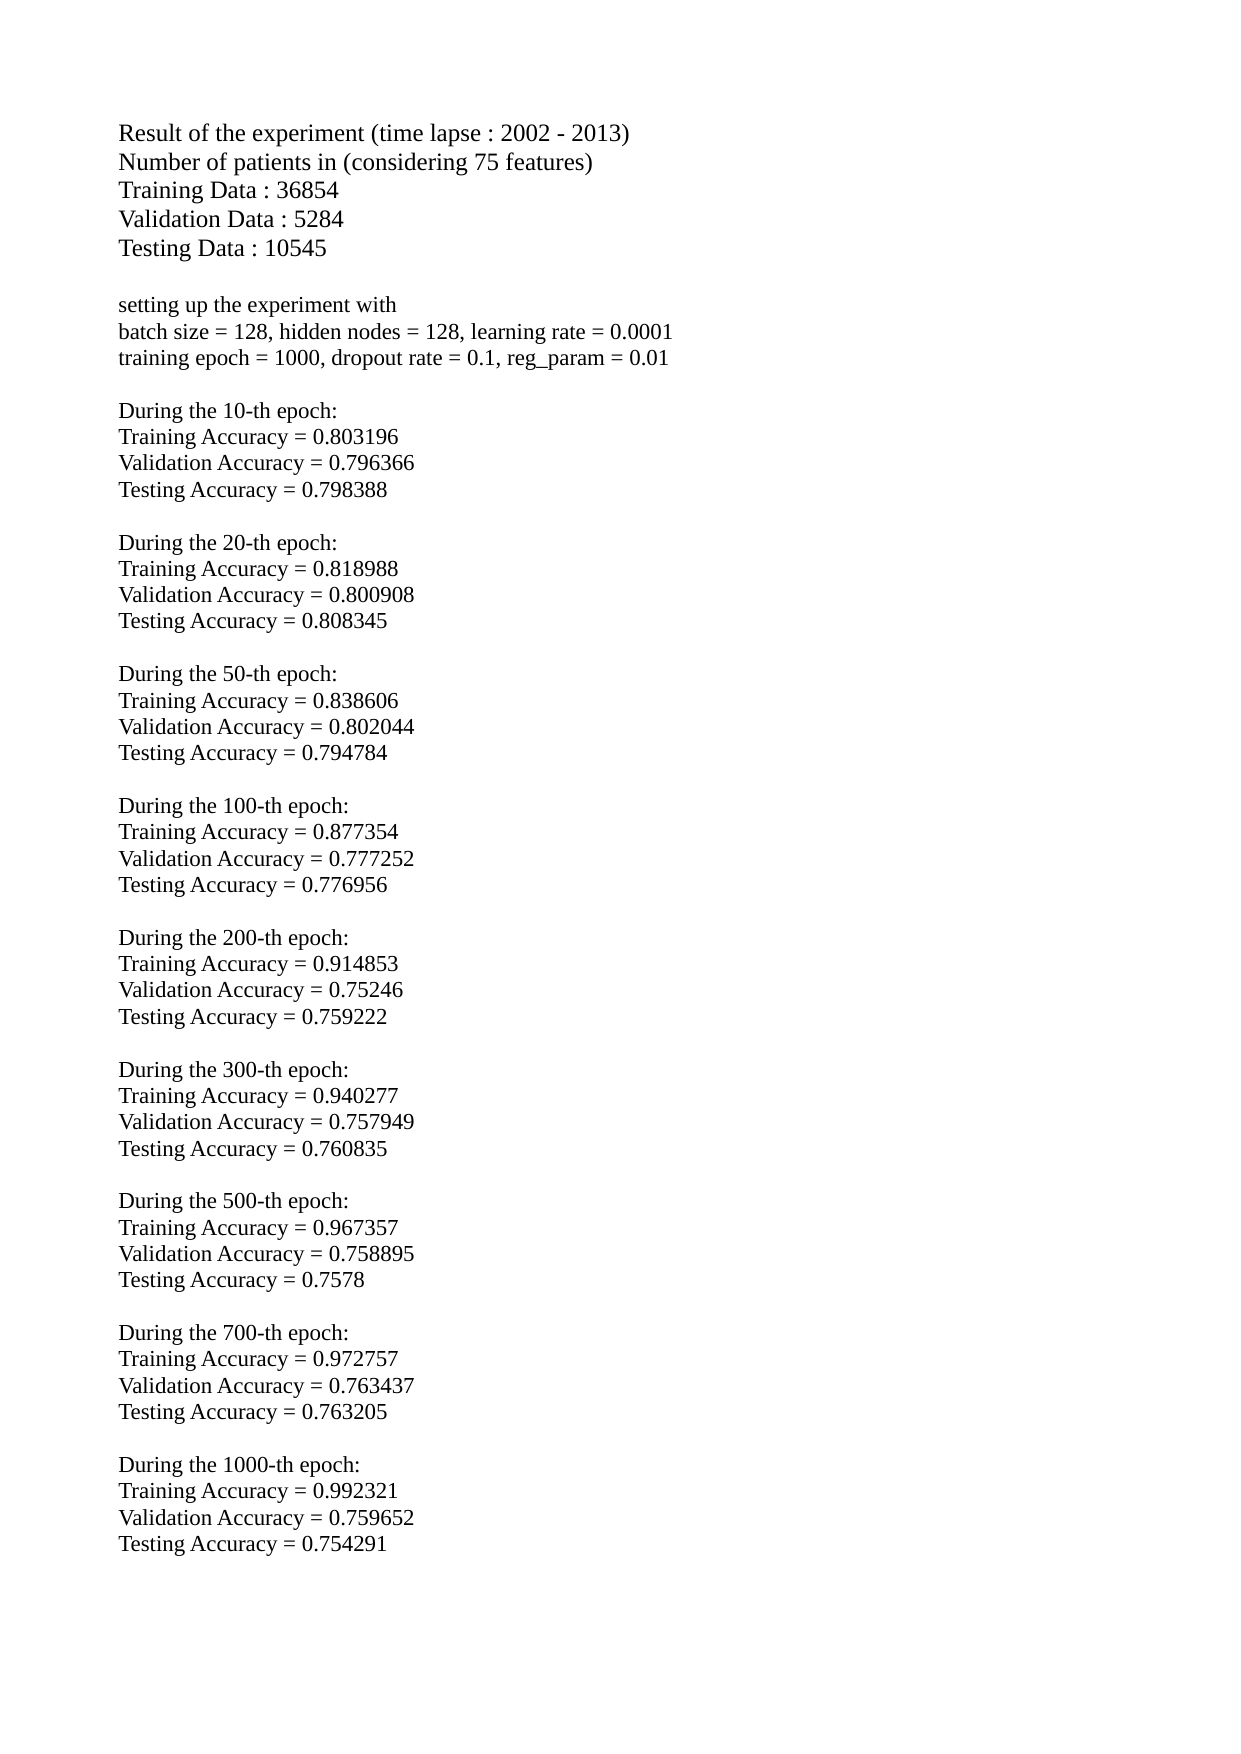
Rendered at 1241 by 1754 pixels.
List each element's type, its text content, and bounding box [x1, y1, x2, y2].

text Training Accuracy = 0.803196 [118, 423, 1122, 449]
text Testing Accuracy = 0.763205 [118, 1398, 1122, 1424]
text Validation Accuracy = 0.777252 [118, 845, 1122, 871]
text Validation Accuracy = 0.802044 [118, 713, 1122, 739]
text Testing Accuracy = 0.798388 [118, 476, 1122, 502]
text Testing Accuracy = 0.760835 [118, 1135, 1122, 1161]
text Training Accuracy = 0.972757 [118, 1346, 1122, 1372]
text Validation Accuracy = 0.757949 [118, 1108, 1122, 1135]
text Testing Accuracy = 0.754291 [118, 1530, 1122, 1556]
text Validation Accuracy = 0.75246 [118, 977, 1122, 1003]
text Training Accuracy = 0.914853 [118, 950, 1122, 977]
text Training Accuracy = 0.967357 [118, 1214, 1122, 1240]
text Testing Accuracy = 0.794784 [118, 739, 1122, 766]
text Validation Accuracy = 0.796366 [118, 449, 1122, 476]
text Training Accuracy = 0.940277 [118, 1082, 1122, 1108]
text During the 1000-th epoch: [118, 1451, 1122, 1477]
text setting up the experiment with [118, 291, 1122, 318]
text Testing Accuracy = 0.7578 [118, 1266, 1122, 1293]
text Training Accuracy = 0.838606 [118, 687, 1122, 713]
text Testing Accuracy = 0.776956 [118, 871, 1122, 897]
text training epoch = 1000, dropout rate = 0.1, reg_param = 0.01 [118, 344, 1122, 370]
text During the 200-th epoch: [118, 924, 1122, 950]
text Validation Accuracy = 0.759652 [118, 1504, 1122, 1530]
text During the 500-th epoch: [118, 1187, 1122, 1214]
text Training Accuracy = 0.877354 [118, 818, 1122, 845]
text Training Accuracy = 0.818988 [118, 555, 1122, 581]
text During the 100-th epoch: [118, 792, 1122, 818]
text Testing Accuracy = 0.808345 [118, 608, 1122, 634]
text During the 300-th epoch: [118, 1056, 1122, 1082]
text During the 700-th epoch: [118, 1319, 1122, 1346]
text Validation Accuracy = 0.763437 [118, 1372, 1122, 1398]
text batch size = 128, hidden nodes = 128, learning rate = 0.0001 [118, 318, 1122, 344]
text Training Accuracy = 0.992321 [118, 1477, 1122, 1504]
text Validation Accuracy = 0.800908 [118, 581, 1122, 608]
text Testing Accuracy = 0.759222 [118, 1003, 1122, 1029]
text During the 20-th epoch: [118, 528, 1122, 555]
text During the 10-th epoch: [118, 397, 1122, 423]
text Validation Accuracy = 0.758895 [118, 1240, 1122, 1266]
text During the 50-th epoch: [118, 660, 1122, 687]
